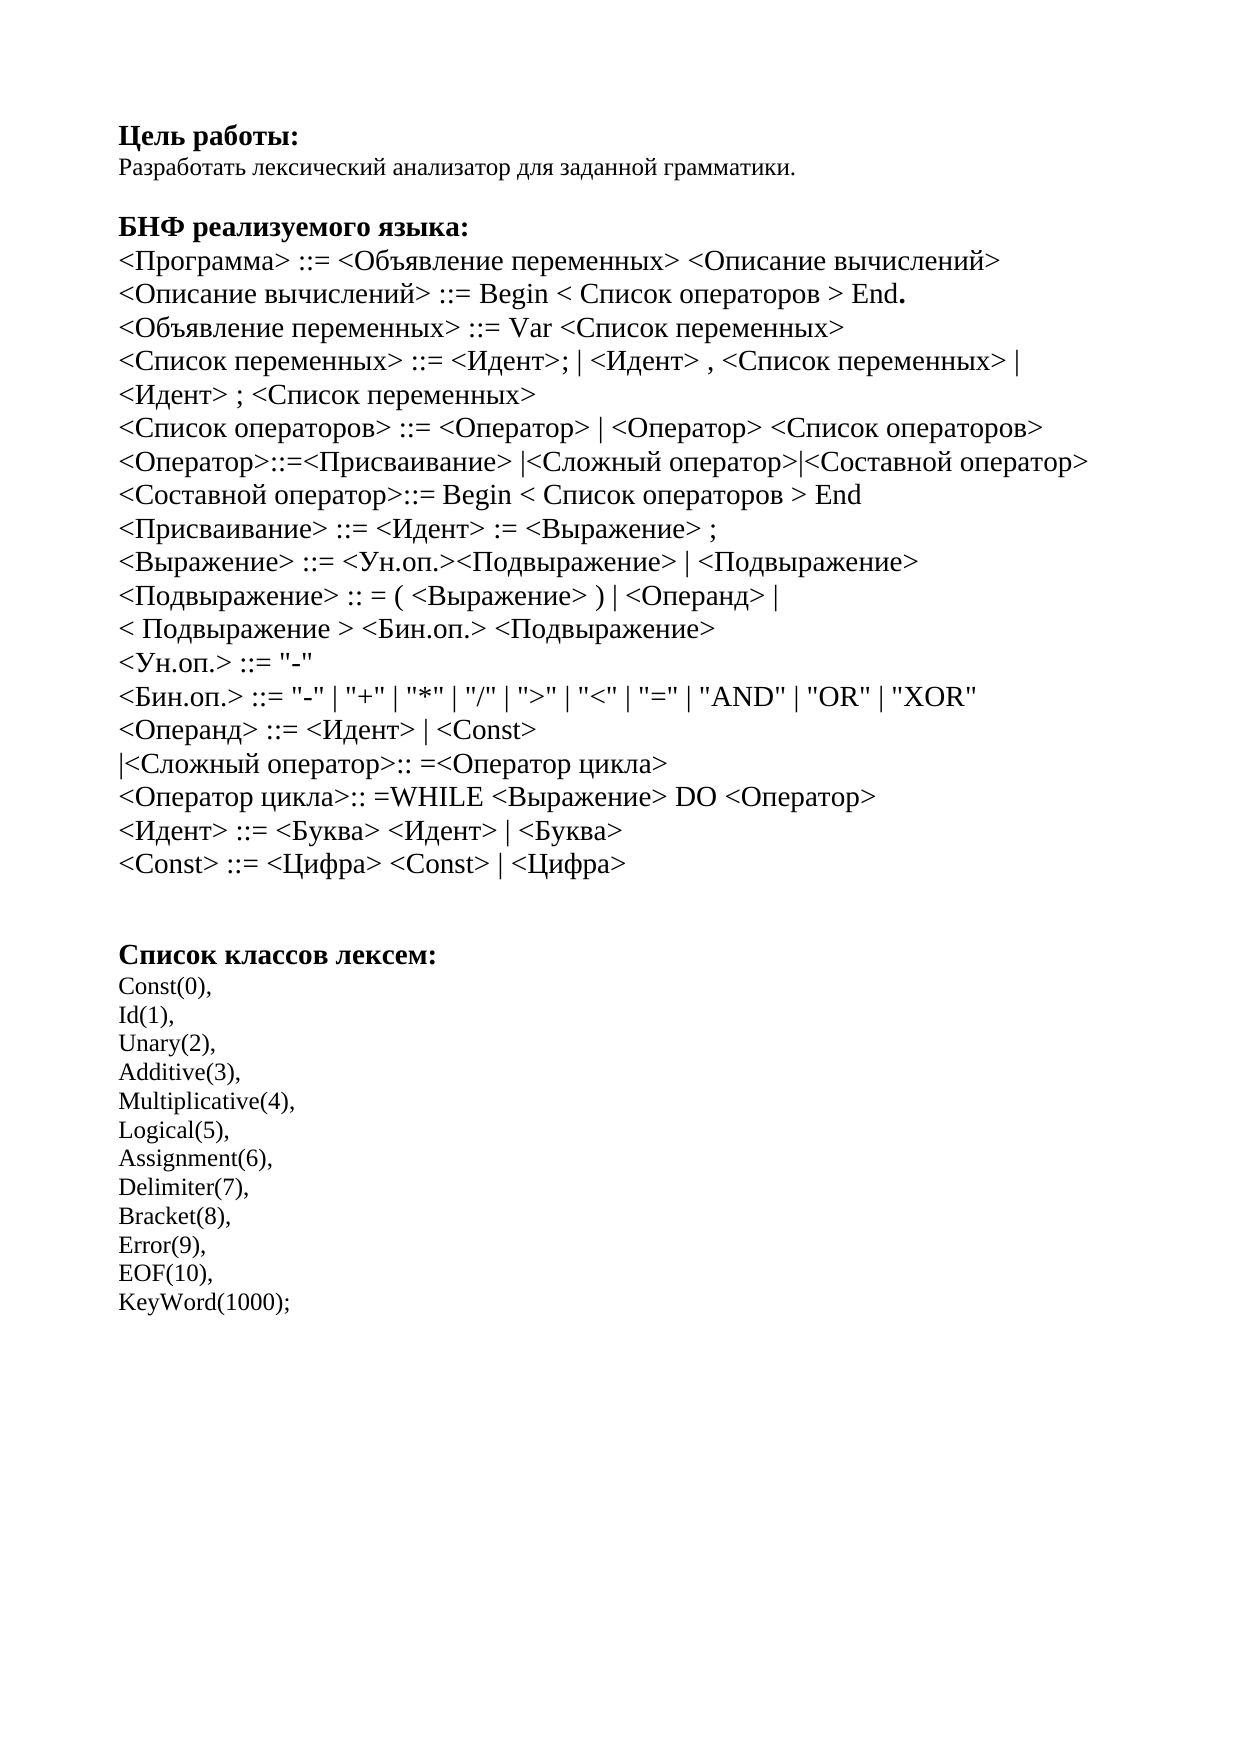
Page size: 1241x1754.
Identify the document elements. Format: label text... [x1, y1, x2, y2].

text <Идент> ::= <Буква> <Идент> | <Буква> [118, 813, 1122, 846]
text <Подвыражение> :: = ( <Выражение> ) | <Операнд> | [118, 578, 1122, 612]
text <Объявление переменных> ::= Var <Список переменных> [118, 310, 1122, 343]
text БНФ реализуемого языка: [118, 209, 1122, 243]
text Id(1), [118, 1000, 1122, 1028]
text <Операнд> ::= <Идент> | <Const> |<Сложный оператор>:: =<Оператор цикла> [118, 712, 1122, 779]
text KeyWord(1000); [118, 1287, 1122, 1316]
text Error(9), [118, 1230, 1122, 1258]
text Bracket(8), [118, 1201, 1122, 1230]
text <Const> ::= <Цифра> <Const> | <Цифра> [118, 846, 1122, 880]
text <Присваивание> ::= <Идент> := <Выражение> ; [118, 511, 1122, 544]
text <Выражение> ::= <Ун.оп.><Подвыражение> | <Подвыражение> [118, 544, 1122, 578]
text Const(0), [118, 971, 1122, 1000]
text <Оператор цикла>:: =WHILE <Выражение> DO <Оператор> [118, 779, 1122, 813]
text Разработать лексический анализатор для заданной грамматики. [118, 152, 1122, 180]
text <Идент> ; <Список переменных> [118, 377, 1122, 410]
text <Ун.оп.> ::= "-" [118, 645, 1122, 679]
text Список классов лексем: [118, 937, 1122, 971]
text Multiplicative(4), [118, 1086, 1122, 1115]
text <Список переменных> ::= <Идент>; | <Идент> , <Список переменных> | [118, 343, 1122, 377]
text Delimiter(7), [118, 1172, 1122, 1201]
text Unary(2), [118, 1028, 1122, 1057]
text <Программа> ::= <Объявление переменных> <Описание вычислений> [118, 243, 1122, 276]
text <Описание вычислений> ::= Begin < Список операторов > End. [118, 276, 1122, 310]
text Additive(3), [118, 1057, 1122, 1086]
text < Подвыражение > <Бин.оп.> <Подвыражение> [118, 612, 1122, 645]
text EOF(10), [118, 1258, 1122, 1287]
text <Список операторов> ::= <Оператор> | <Оператор> <Список операторов> <Оператор>::=<Присваивание> |<Сложный оператор>|<Составной оператор> <Составной оператор>::= Begin < Список операторов > End [118, 410, 1122, 511]
text <Бин.оп.> ::= "-" | "+" | "*" | "/" | ">" | "<" | "=" | "AND" | "OR" | "XOR" [118, 679, 1122, 712]
text Logical(5), [118, 1115, 1122, 1143]
text Цель работы: [118, 118, 1122, 152]
text Assignment(6), [118, 1143, 1122, 1172]
